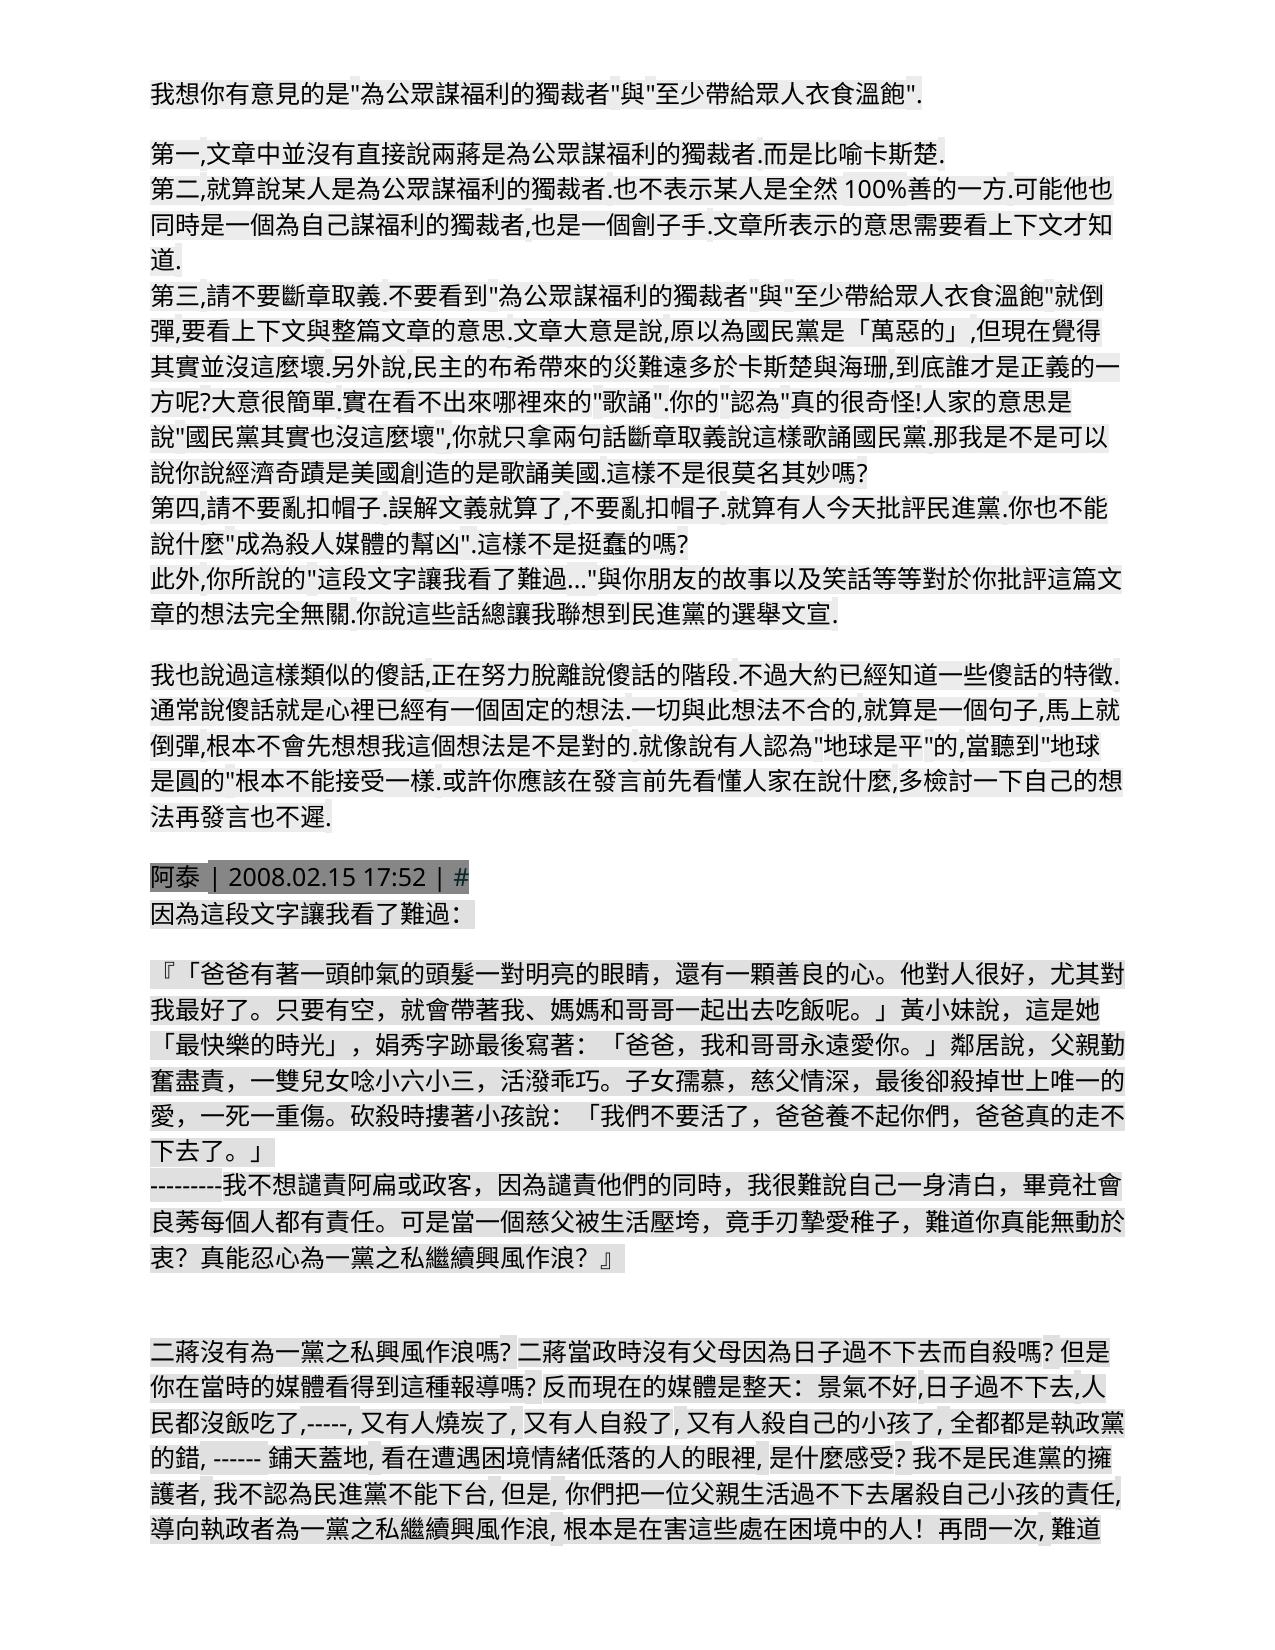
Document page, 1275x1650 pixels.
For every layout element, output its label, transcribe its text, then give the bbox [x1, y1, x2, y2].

text 因為這段文字讓我看了難過： [150, 894, 1125, 929]
text 我也說過這樣類似的傻話,正在努力脫離說傻話的階段.不過大約已經知道一些傻話的特徵.通常說傻話就是心裡已經有一個固定的想法.一切與此想法不合的,就算是一個句子,馬上就倒彈,根本不會先想想我這個想法是不是對的.就像說有人認為"地球是平"的,當聽到"地球是圓的"根本不能接受一樣.或許你應該在發言前先看懂人家在說什麼,多檢討一下自己的想法再發言也不遲. [150, 656, 1125, 833]
text 第一,文章中並沒有直接說兩蔣是為公眾謀福利的獨裁者.而是比喻卡斯楚. 第二,就算說某人是為公眾謀福利的獨裁者.也不表示某人是全然100%善的一方.可能他也同時是一個為自己謀福利的獨裁者,也是一個劊子手.文章所表示的意思需要看上下文才知道. 第三,請不要斷章取義.不要看到"為公眾謀福利的獨裁者"與"至少帶給眾人衣食溫飽"就倒彈,要看上下文與整篇文章的意思.文章大意是說,原以為國民黨是「萬惡的」,但現在覺得其實並沒這麼壞.另外說,民主的布希帶來的災難遠多於卡斯楚與海珊,到底誰才是正義的一方呢?大意很簡單.實在看不出來哪裡來的"歌誦".你的"認為"真的很奇怪!人家的意思是說"國民黨其實也沒這麼壞",你就只拿兩句話斷章取義說這樣歌誦國民黨.那我是不是可以說你說經濟奇蹟是美國創造的是歌誦美國.這樣不是很莫名其妙嗎? 第四,請不要亂扣帽子.誤解文義就算了,不要亂扣帽子.就算有人今天批評民進黨.你也不能說什麼"成為殺人媒體的幫凶".這樣不是挺蠢的嗎? 此外,你所說的"這段文字讓我看了難過..."與你朋友的故事以及笑話等等對於你批評這篇文章的想法完全無關.你說這些話總讓我聯想到民進黨的選舉文宣. [150, 135, 1125, 631]
text 我想你有意見的是"為公眾謀福利的獨裁者"與"至少帶給眾人衣食溫飽". [150, 75, 1125, 110]
text 阿泰 | 2008.02.15 17:52 | # [150, 858, 1125, 894]
text 二蔣沒有為一黨之私興風作浪嗎? 二蔣當政時沒有父母因為日子過不下去而自殺嗎? 但是你在當時的媒體看得到這種報導嗎? 反而現在的媒體是整天：景氣不好,日子過不下去,人民都沒飯吃了,-----, 又有人燒炭了, 又有人自殺了, 又有人殺自己的小孩了, 全都都是執政黨的錯, ------ 鋪天蓋地, 看在遭遇困境情緒低落的人的眼裡, 是什麼感受? 我不是民進黨的擁護者, 我不認為民進黨不能下台, 但是, 你們把一位父親生活過不下去屠殺自己小孩的責任, 導向執政者為一黨之私繼續興風作浪, 根本是在害這些處在困境中的人！再問一次, 難道 [150, 1298, 1125, 1546]
text 『「爸爸有著一頭帥氣的頭髮一對明亮的眼睛，還有一顆善良的心。他對人很好，尤其對我最好了。只要有空，就會帶著我、媽媽和哥哥一起出去吃飯呢。」黃小妹說，這是她「最快樂的時光」，娟秀字跡最後寫著：「爸爸，我和哥哥永遠愛你。」鄰居說，父親勤奮盡責，一雙兒女唸小六小三，活潑乖巧。子女孺慕，慈父情深，最後卻殺掉世上唯一的愛，一死一重傷。砍殺時摟著小孩說：「我們不要活了，爸爸養不起你們，爸爸真的走不下去了。」 ---------我不想譴責阿扁或政客，因為譴責他們的同時，我很難說自己一身清白，畢竟社會良莠每個人都有責任。可是當一個慈父被生活壓垮，竟手刃摯愛稚子，難道你真能無動於衷？真能忍心為一黨之私繼續興風作浪？』 [150, 954, 1125, 1273]
